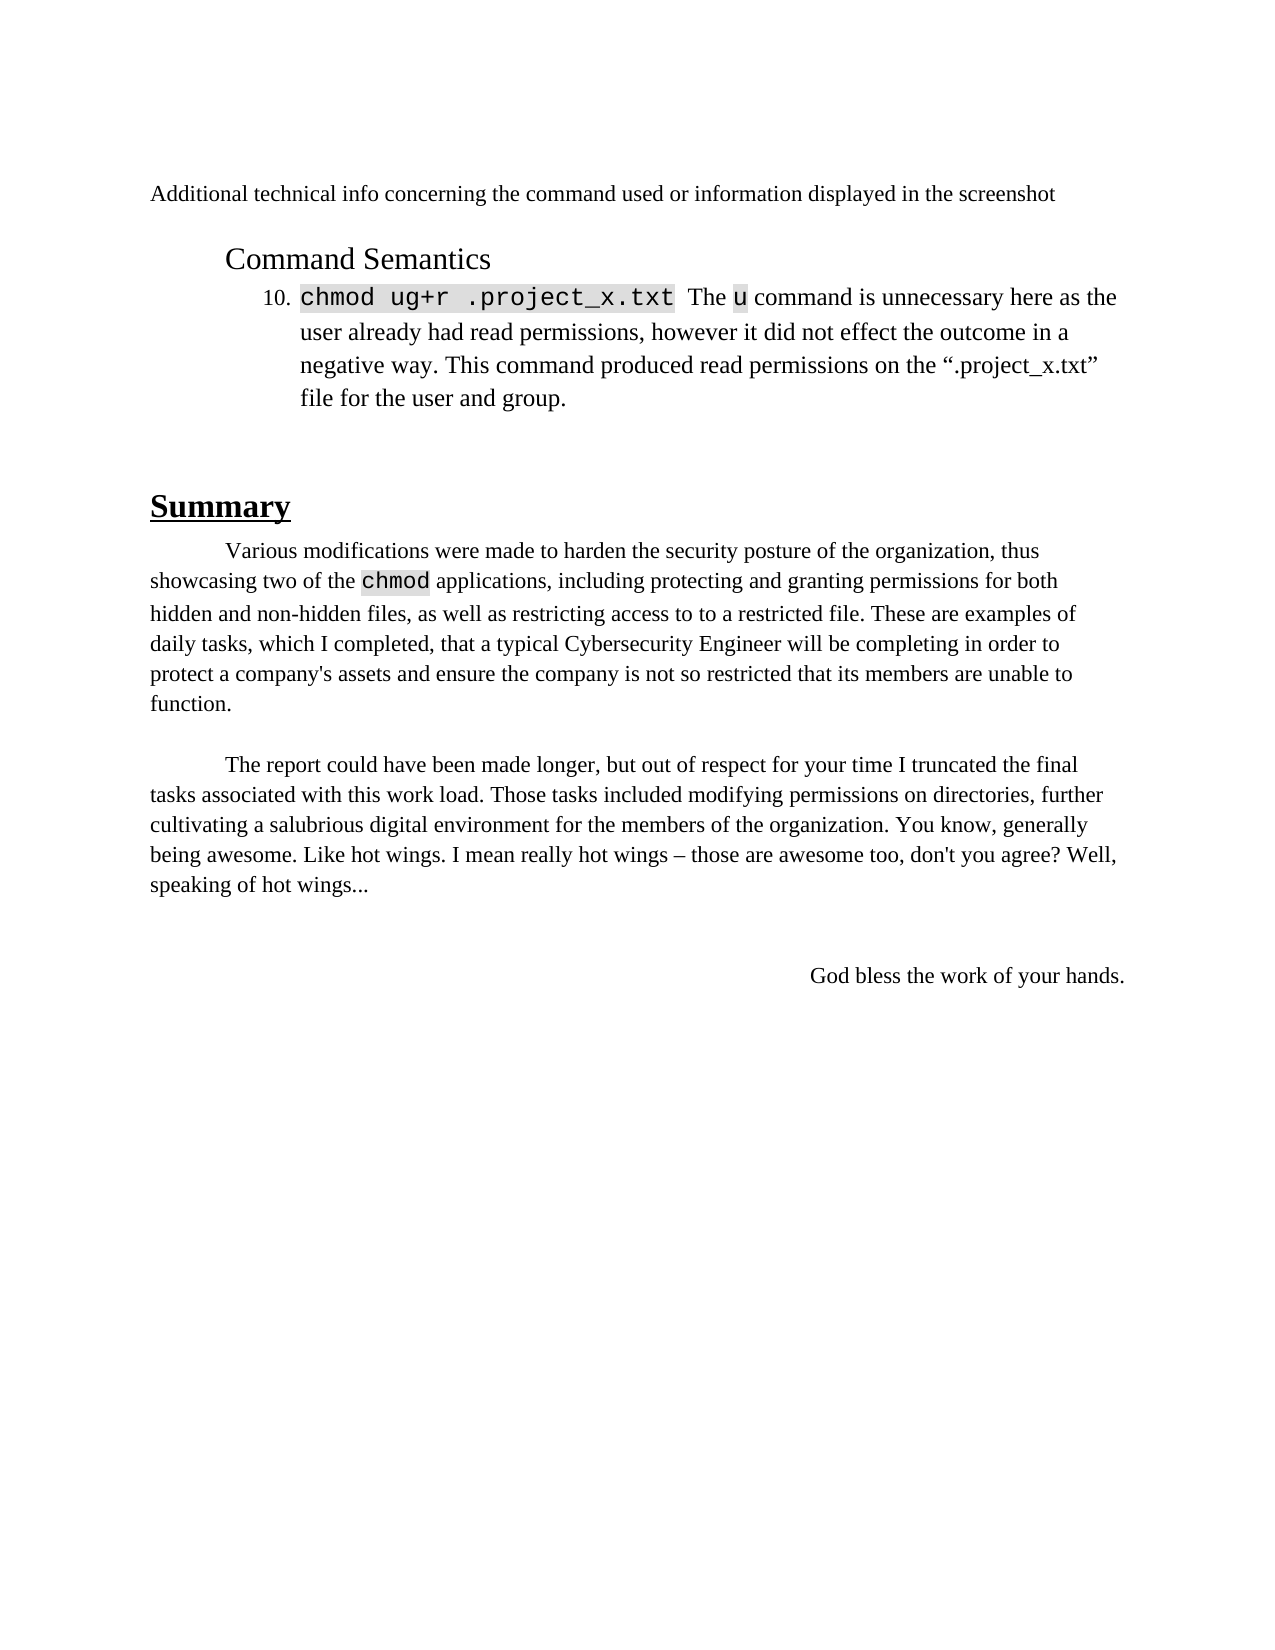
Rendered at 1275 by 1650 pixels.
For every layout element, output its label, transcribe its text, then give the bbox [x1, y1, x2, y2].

text Various modifications were made to harden the security posture of the organization, thus showcasing two of the chmod applications, including protecting and granting permissions for both hidden and non-hidden files, as well as restricting access to to a restricted file. These are examples of daily tasks, which I completed, that a typical Cybersecurity Engineer will be completing in order to protect a company's assets and ensure the company is not so restricted that its members are unable to function. [150, 537, 1125, 717]
text Command Semantics [150, 241, 1125, 277]
text God bless the work of your hands. [150, 962, 1125, 988]
text Additional technical info concerning the command used or information displayed in the screenshot [150, 180, 1125, 207]
text The report could have been made longer, but out of respect for your time I truncated the final tasks associated with this work load. Those tasks included modifying permissions on directories, further cultivating a salubrious digital environment for the members of the organization. You know, generally being awesome. Like hot wings. I mean really hot wings – those are awesome too, don't you agree? Well, speaking of hot wings... [150, 751, 1125, 898]
subtitle Summary [150, 487, 1125, 525]
list chmod ug+r .project_x.txt The u command is unnecessary here as the user already had read permissions, however it did not effect the outcome in a negative way. This command produced read permissions on the “.project_x.txt” file for the user and group. [262, 282, 1125, 412]
